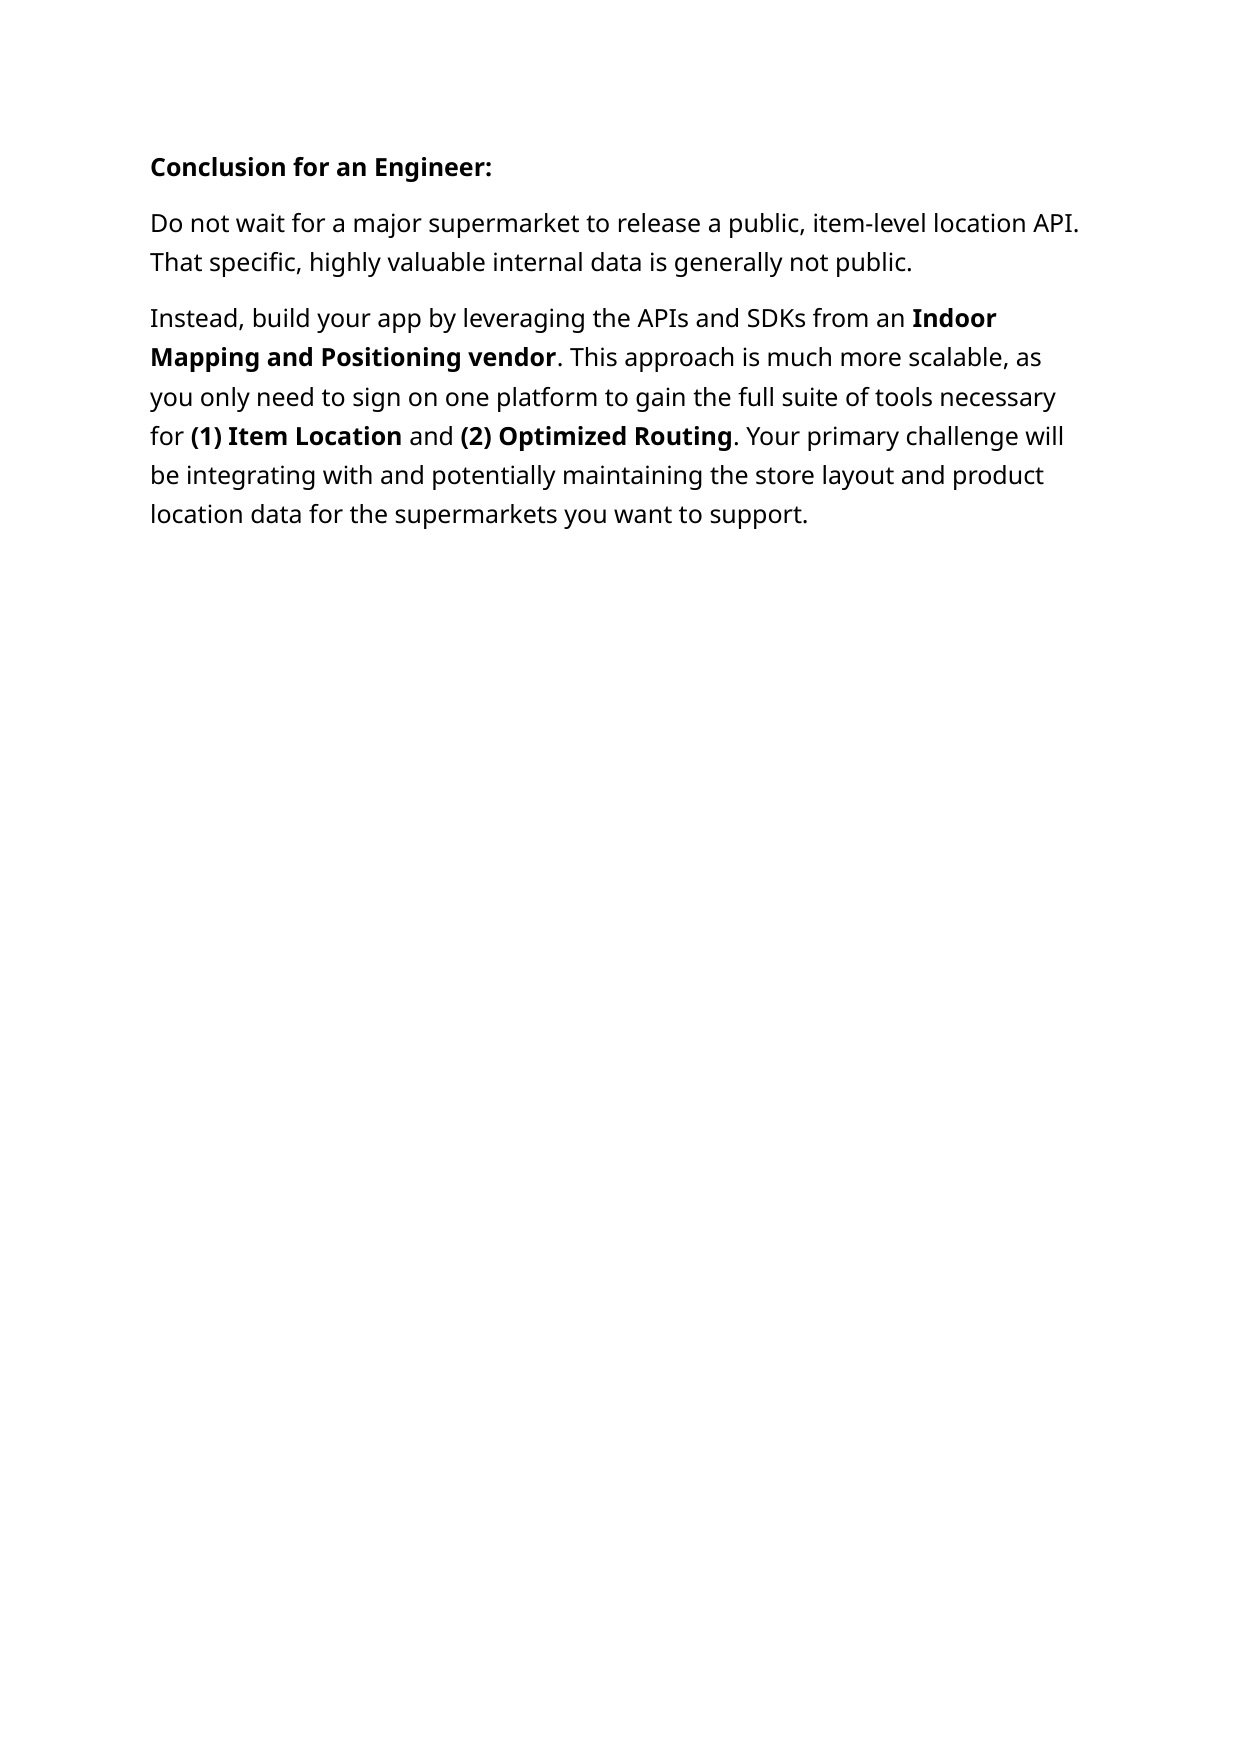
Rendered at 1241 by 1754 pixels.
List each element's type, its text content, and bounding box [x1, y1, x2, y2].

text Conclusion for an Engineer: [150, 150, 1090, 184]
text Do not wait for a major supermarket to release a public, item-level location API. That specific, highly valuable internal data is generally not public. [150, 206, 1090, 279]
text Instead, build your app by leveraging the APIs and SDKs from an Indoor Mapping and Positioning vendor. This approach is much more scalable, as you only need to sign on one platform to gain the full suite of tools necessary for (1) Item Location and (2) Optimized Routing. Your primary challenge will be integrating with and potentially maintaining the store layout and product location data for the supermarkets you want to support. [150, 301, 1090, 531]
